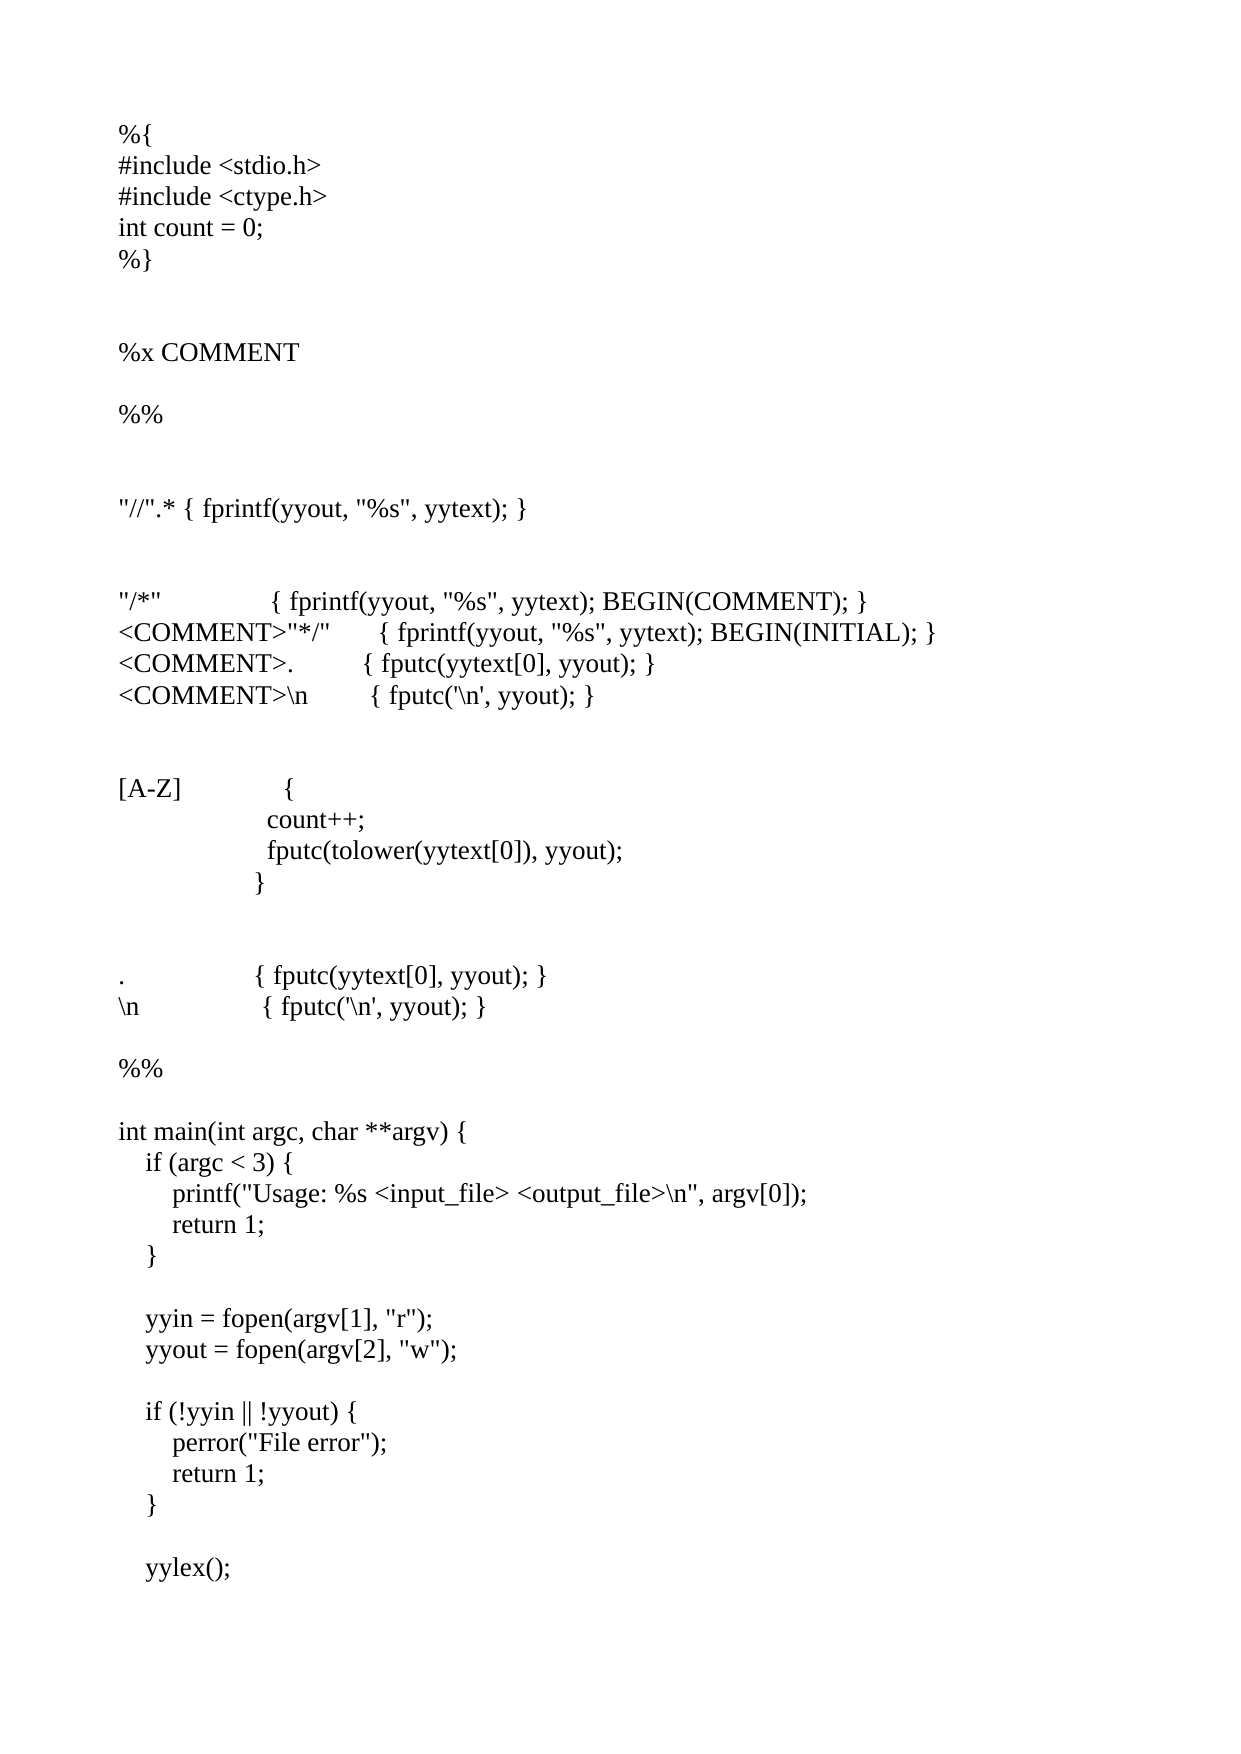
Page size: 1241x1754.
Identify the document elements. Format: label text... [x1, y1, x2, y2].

text [A-Z] { [118, 772, 1122, 803]
text yyout = fopen(argv[2], "w"); [118, 1333, 1122, 1364]
text if (argc < 3) { [118, 1146, 1122, 1177]
text int count = 0; [118, 212, 1122, 243]
text %{ [118, 118, 1122, 149]
text count++; [118, 803, 1122, 834]
text <COMMENT>. { fputc(yytext[0], yyout); } [118, 648, 1122, 679]
text %% [118, 398, 1122, 429]
text } [118, 866, 1122, 897]
text int main(int argc, char **argv) { [118, 1115, 1122, 1146]
text perror("File error"); [118, 1426, 1122, 1457]
text printf("Usage: %s <input_file> <output_file>\n", argv[0]); [118, 1177, 1122, 1208]
text "//".* { fprintf(yyout, "%s", yytext); } [118, 492, 1122, 523]
text <COMMENT>\n { fputc('\n', yyout); } [118, 679, 1122, 710]
text \n { fputc('\n', yyout); } [118, 990, 1122, 1021]
text return 1; [118, 1457, 1122, 1488]
text } [118, 1239, 1122, 1271]
text yylex(); [118, 1551, 1122, 1582]
text #include <ctype.h> [118, 180, 1122, 212]
text } [118, 1488, 1122, 1520]
text fputc(tolower(yytext[0]), yyout); [118, 834, 1122, 866]
text %} [118, 243, 1122, 274]
text #include <stdio.h> [118, 149, 1122, 180]
text return 1; [118, 1208, 1122, 1239]
text %% [118, 1052, 1122, 1084]
text . { fputc(yytext[0], yyout); } [118, 959, 1122, 990]
text %x COMMENT [118, 336, 1122, 367]
text if (!yyin || !yyout) { [118, 1395, 1122, 1426]
text yyin = fopen(argv[1], "r"); [118, 1302, 1122, 1333]
text <COMMENT>"*/" { fprintf(yyout, "%s", yytext); BEGIN(INITIAL); } [118, 616, 1122, 648]
text "/*" { fprintf(yyout, "%s", yytext); BEGIN(COMMENT); } [118, 585, 1122, 616]
